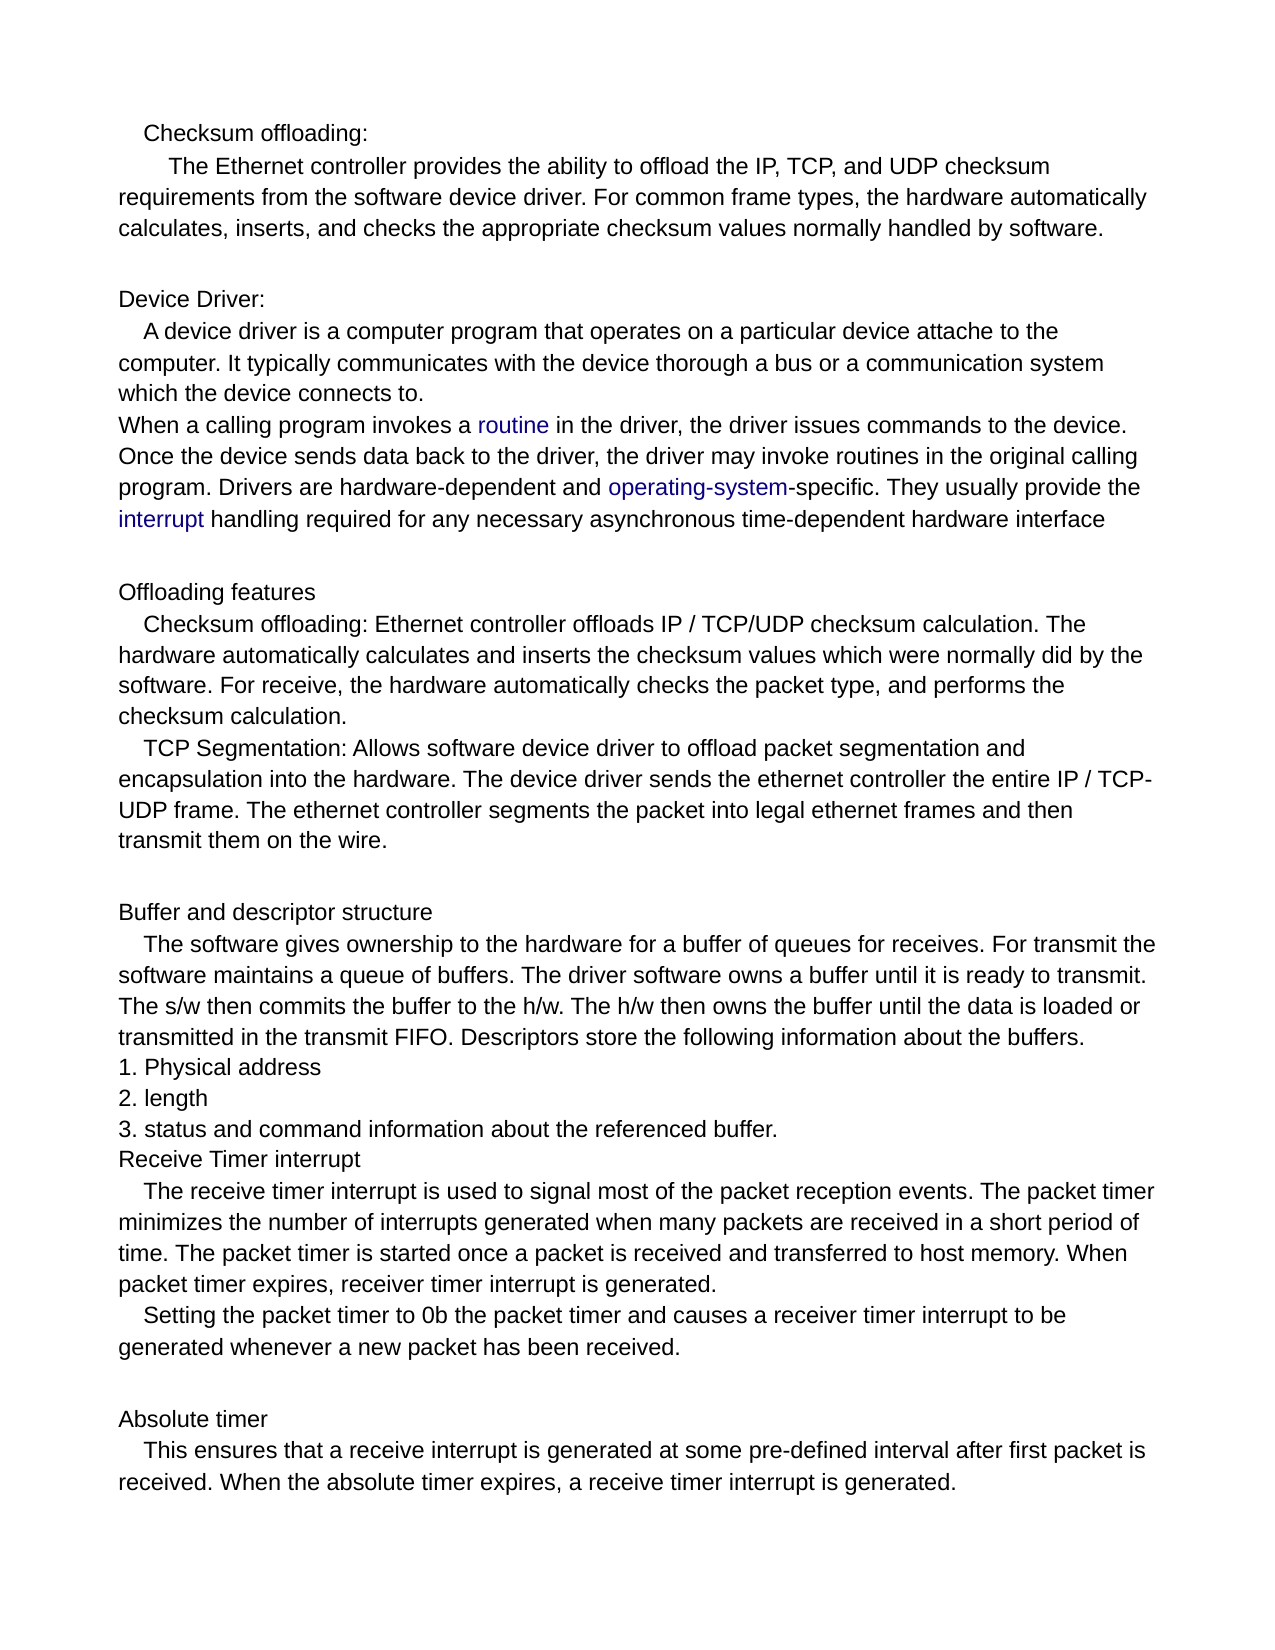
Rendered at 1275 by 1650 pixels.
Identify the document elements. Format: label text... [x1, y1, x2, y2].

text 3. status and command information about the referenced buffer. [118, 1115, 1157, 1142]
text Checksum offloading: [118, 118, 1157, 147]
text Offloading features [118, 578, 1157, 605]
text Buffer and descriptor structure [118, 899, 1157, 926]
text The software gives ownership to the hardware for a buffer of queues for receives. For transmit the software maintains a queue of buffers. The driver software owns a buffer until it is ready to transmit. The s/w then commits the buffer to the h/w. The h/w then owns the buffer until the data is loaded or transmitted in the transmit FIFO. Descriptors store the following information about the buffers. [118, 929, 1157, 1050]
text A device driver is a computer program that operates on a particular device attache to the computer. It typically communicates with the device thorough a bus or a communication system which the device connects to. [118, 316, 1157, 406]
text Absolute timer [118, 1405, 1157, 1432]
text Device Driver: [118, 286, 1157, 313]
text When a calling program invokes a routine in the driver, the driver issues commands to the device. Once the device sends data back to the driver, the driver may invoke routines in the original calling program. Drivers are hardware-dependent and operating-system-specific. They usually provide the interrupt handling required for any necessary asynchronous time-dependent hardware interface [118, 410, 1157, 533]
text This ensures that a receive interrupt is generated at some pre-defined interval after first packet is received. When the absolute timer expires, a receive timer interrupt is generated. [118, 1436, 1157, 1495]
text The receive timer interrupt is used to signal most of the packet reception events. The packet timer minimizes the number of interrupts generated when many packets are received in a short period of time. The packet timer is started once a packet is received and transferred to host memory. When packet timer expires, receiver timer interrupt is generated. [118, 1176, 1157, 1297]
text 1. Physical address [118, 1054, 1157, 1081]
text TCP Segmentation: Allows software device driver to offload packet segmentation and encapsulation into the hardware. The device driver sends the ethernet controller the entire IP / TCP-UDP frame. The ethernet controller segments the packet into legal ethernet frames and then transmit them on the wire. [118, 733, 1157, 854]
text The Ethernet controller provides the ability to offload the IP, TCP, and UDP checksum requirements from the software device driver. For common frame types, the hardware automatically calculates, inserts, and checks the appropriate checksum values normally handled by software. [118, 151, 1157, 241]
text Setting the packet timer to 0b the packet timer and causes a receiver timer interrupt to be generated whenever a new packet has been received. [118, 1301, 1157, 1360]
text Receive Timer interrupt [118, 1146, 1157, 1172]
text Checksum offloading: Ethernet controller offloads IP / TCP/UDP checksum calculation. The hardware automatically calculates and inserts the checksum values which were normally did by the software. For receive, the hardware automatically checks the packet type, and performs the checksum calculation. [118, 609, 1157, 729]
text 2. length [118, 1084, 1157, 1111]
